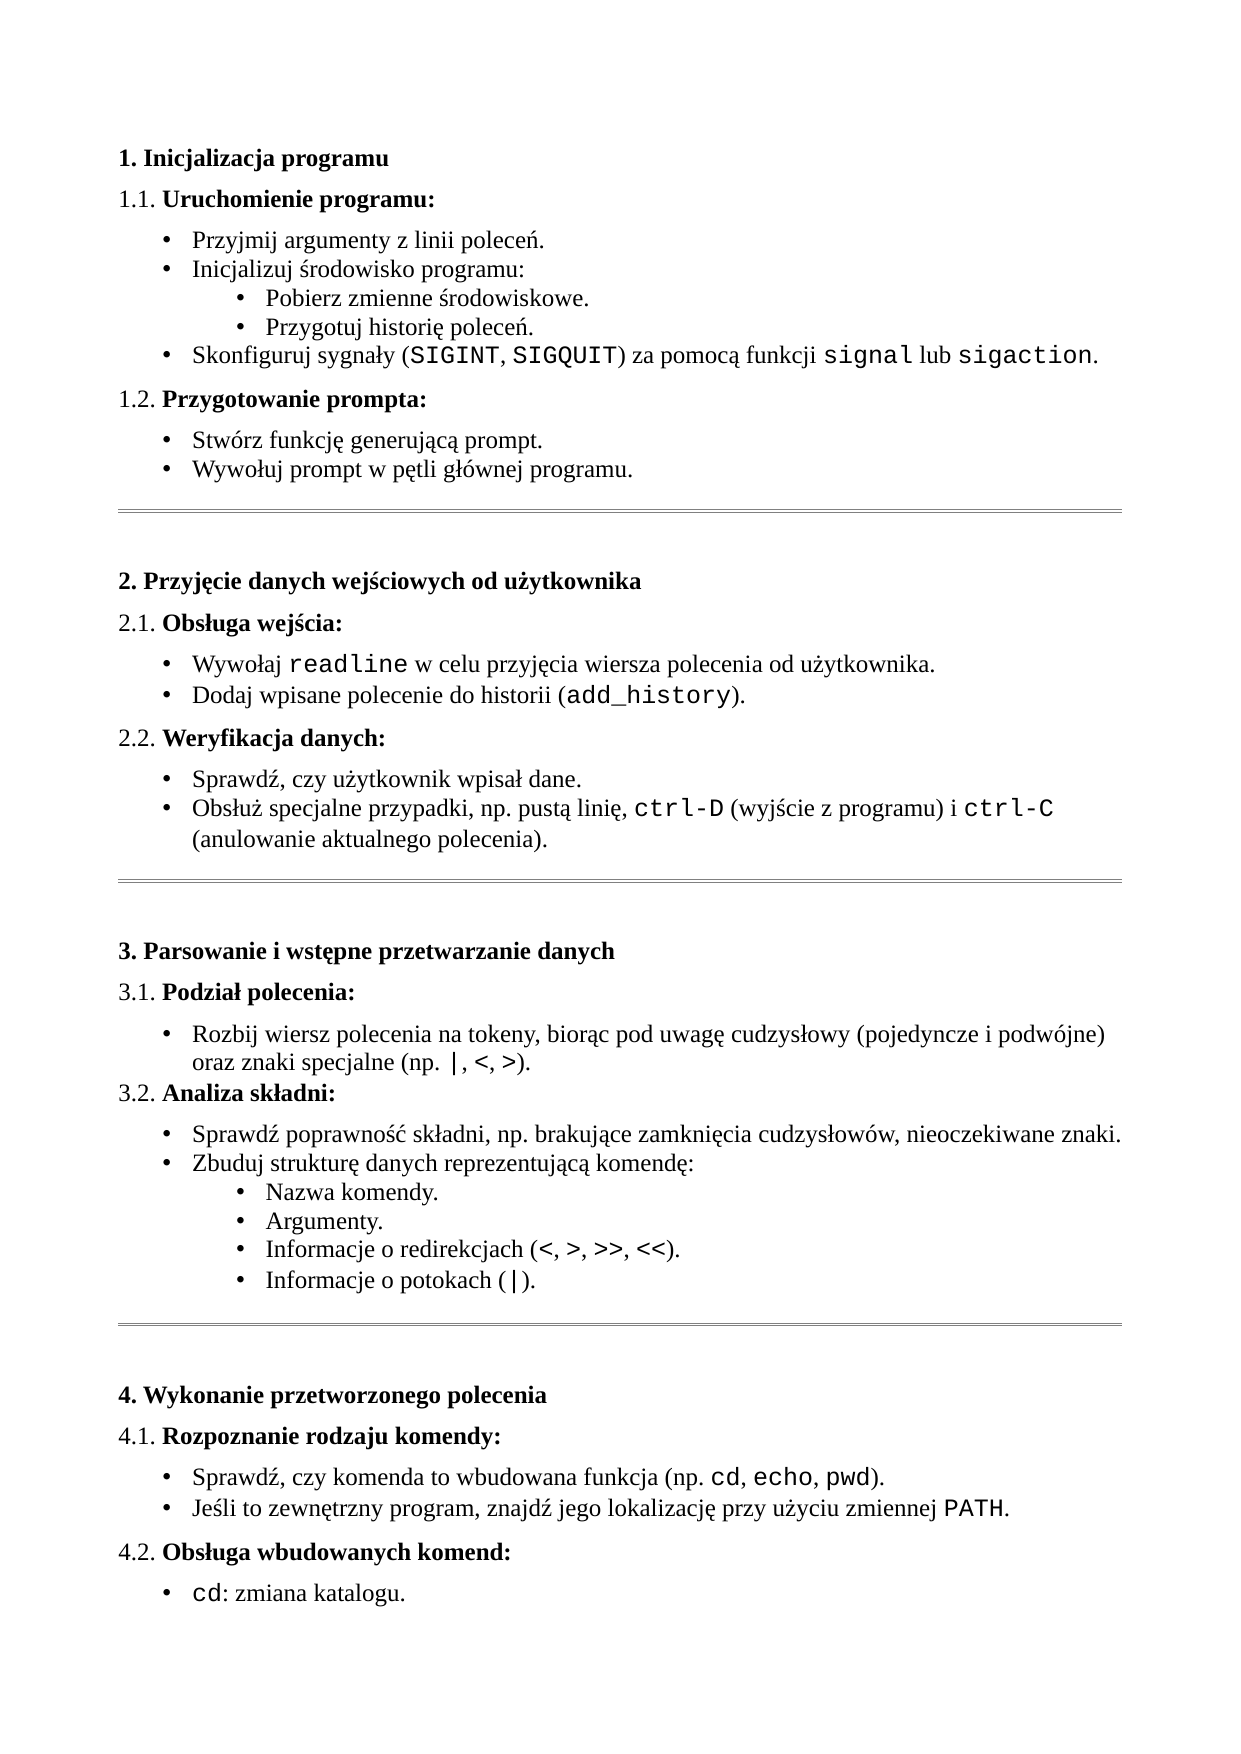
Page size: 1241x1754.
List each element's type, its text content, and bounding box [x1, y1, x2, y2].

list Sprawdź, czy komenda to wbudowana funkcja (np. cd, echo, pwd). [162, 1462, 1122, 1493]
text 2.2. Weryfikacja danych: [118, 723, 1122, 752]
list Informacje o redirekcjach (<, >, >>, <<). [236, 1234, 1122, 1265]
list Inicjalizuj środowisko programu: [162, 254, 1122, 283]
list Przyjmij argumenty z linii poleceń. [162, 226, 1122, 254]
list Pobierz zmienne środowiskowe. [236, 283, 1122, 312]
list Sprawdź, czy użytkownik wpisał dane. [162, 764, 1122, 793]
list Wywołaj readline w celu przyjęcia wiersza polecenia od użytkownika. [162, 649, 1122, 680]
list Zbuduj strukturę danych reprezentującą komendę: [162, 1148, 1122, 1177]
list Przygotuj historię poleceń. [236, 312, 1122, 341]
text 3.1. Podział polecenia: [118, 977, 1122, 1006]
list cd: zmiana katalogu. [162, 1578, 1122, 1609]
list Obsłuż specjalne przypadki, np. pustą linię, ctrl-D (wyjście z programu) i ctrl-C (anulowanie aktualnego polecenia). [162, 793, 1122, 853]
text 4.1. Rozpoznanie rodzaju komendy: [118, 1421, 1122, 1450]
list Skonfiguruj sygnały (SIGINT, SIGQUIT) za pomocą funkcji signal lub sigaction. [162, 341, 1122, 371]
text 1.1. Uruchomienie programu: [118, 184, 1122, 213]
text 3.2. Analiza składni: [118, 1078, 1122, 1107]
subtitle 2. Przyjęcie danych wejściowych od użytkownika [118, 566, 1122, 595]
list Sprawdź poprawność składni, np. brakujące zamknięcia cudzysłowów, nieoczekiwane znaki. [162, 1119, 1122, 1148]
text 1.2. Przygotowanie prompta: [118, 384, 1122, 413]
text 2.1. Obsługa wejścia: [118, 608, 1122, 636]
subtitle 1. Inicjalizacja programu [118, 143, 1122, 172]
list Rozbij wiersz polecenia na tokeny, biorąc pod uwagę cudzysłowy (pojedyncze i podwójne) oraz znaki specjalne (np. |, <, >). [162, 1019, 1122, 1078]
list Jeśli to zewnętrzny program, znajdź jego lokalizację przy użyciu zmiennej PATH. [162, 1493, 1122, 1524]
list Stwórz funkcję generującą prompt. [162, 425, 1122, 454]
list Argumenty. [236, 1206, 1122, 1234]
subtitle 3. Parsowanie i wstępne przetwarzanie danych [118, 936, 1122, 965]
list Nazwa komendy. [236, 1177, 1122, 1206]
list Informacje o potokach (|). [236, 1265, 1122, 1296]
list Wywołuj prompt w pętli głównej programu. [162, 454, 1122, 483]
text 4.2. Obsługa wbudowanych komend: [118, 1537, 1122, 1565]
subtitle 4. Wykonanie przetworzonego polecenia [118, 1380, 1122, 1409]
list Dodaj wpisane polecenie do historii (add_history). [162, 680, 1122, 711]
